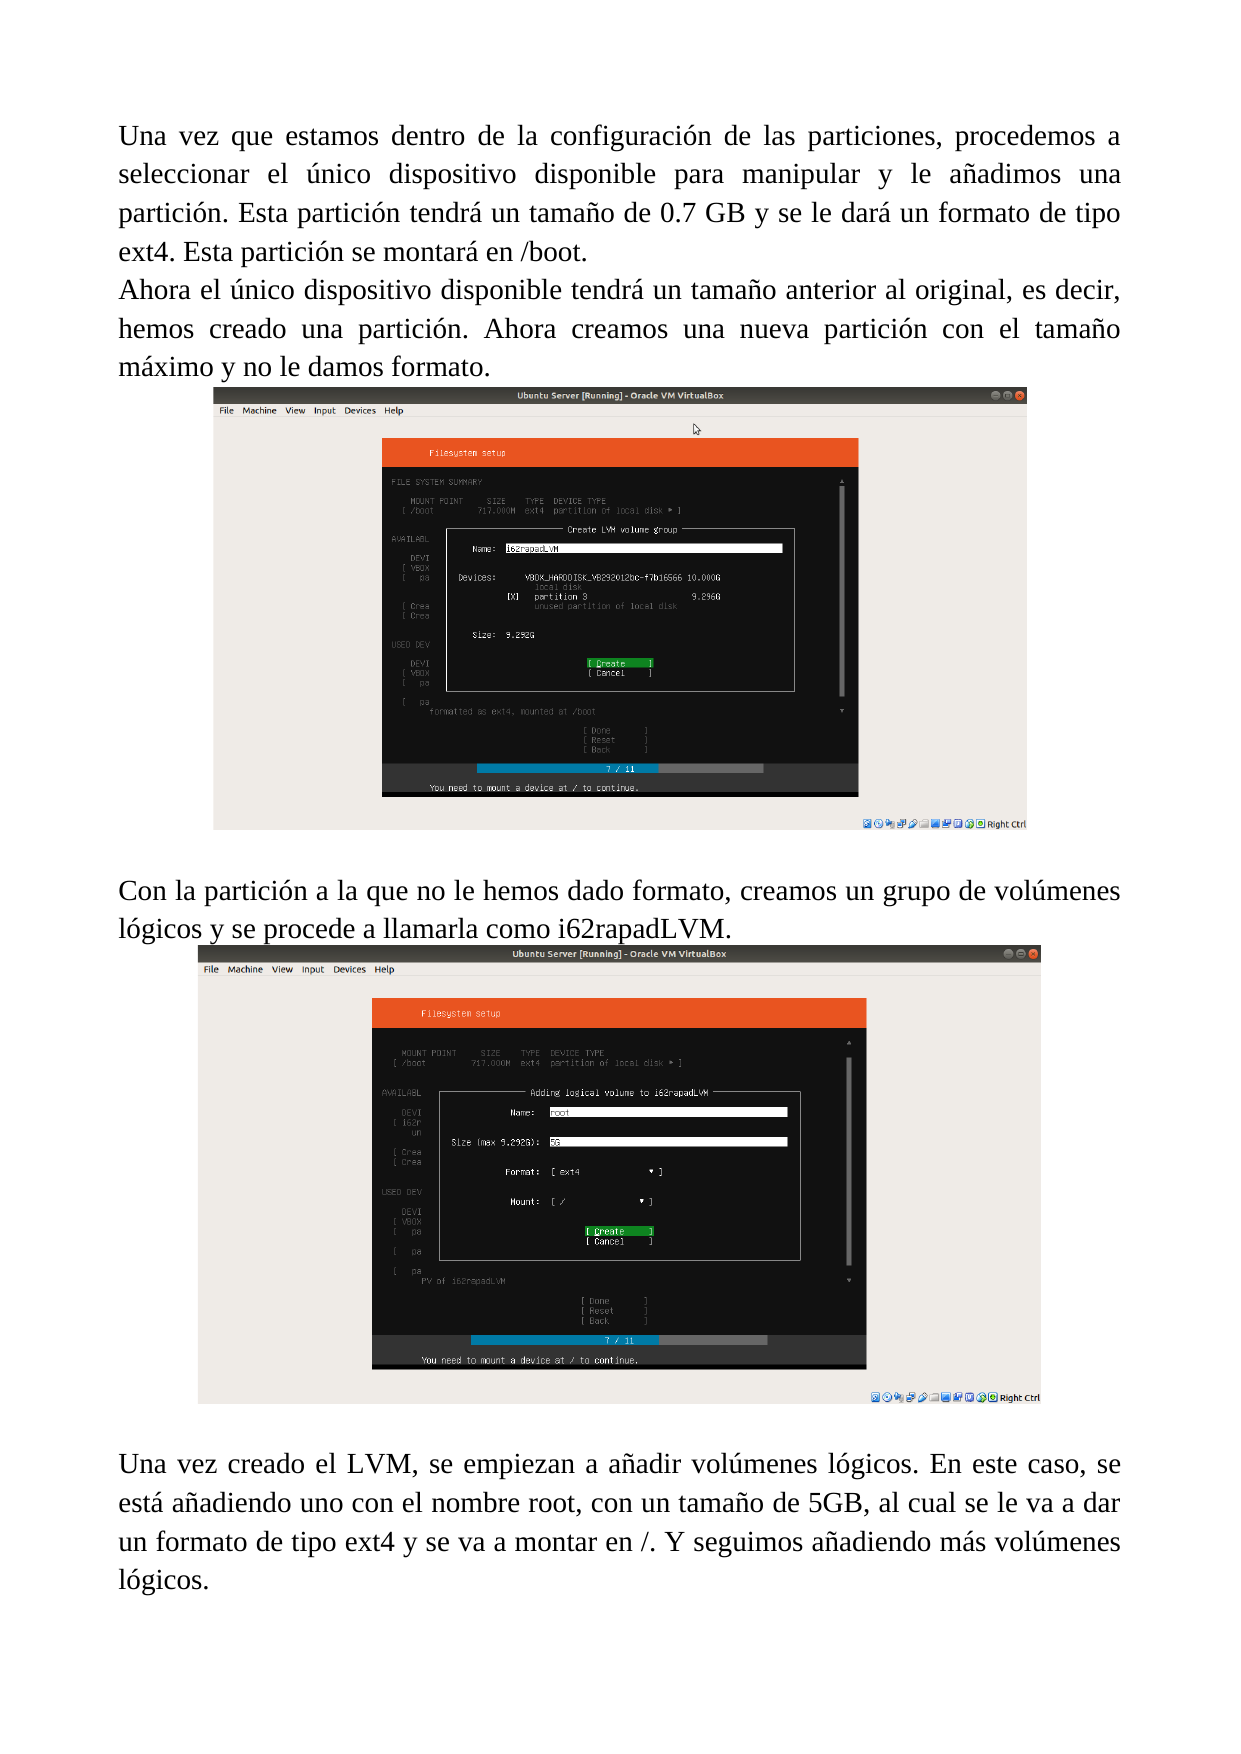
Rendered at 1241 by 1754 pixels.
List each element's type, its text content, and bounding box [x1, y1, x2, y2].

picture [197, 945, 1041, 1404]
text Una vez que estamos dentro de la configuración de las particiones, procedemos a seleccionar el único dispositivo disponible para manipular y le añadimos una partición. Esta partición tendrá un tamaño de 0.7 GB y se le dará un formato de tipo ext4. Esta partición se montará en /boot. [118, 118, 1122, 267]
picture [213, 387, 1027, 830]
text Con la partición a la que no le hemos dado formato, creamos un grupo de volúmenes lógicos y se procede a llamarla como i62rapadLVM. [118, 873, 1122, 945]
text Ahora el único dispositivo disponible tendrá un tamaño anterior al original, es decir, hemos creado una partición. Ahora creamos una nueva partición con el tamaño máximo y no le damos formato. [118, 272, 1122, 383]
text Una vez creado el LVM, se empiezan a añadir volúmenes lógicos. En este caso, se está añadiendo uno con el nombre root, con un tamaño de 5GB, al cual se le va a dar un formato de tipo ext4 y se va a montar en /. Y seguimos añadiendo más volúmenes lógicos. [118, 1447, 1122, 1596]
